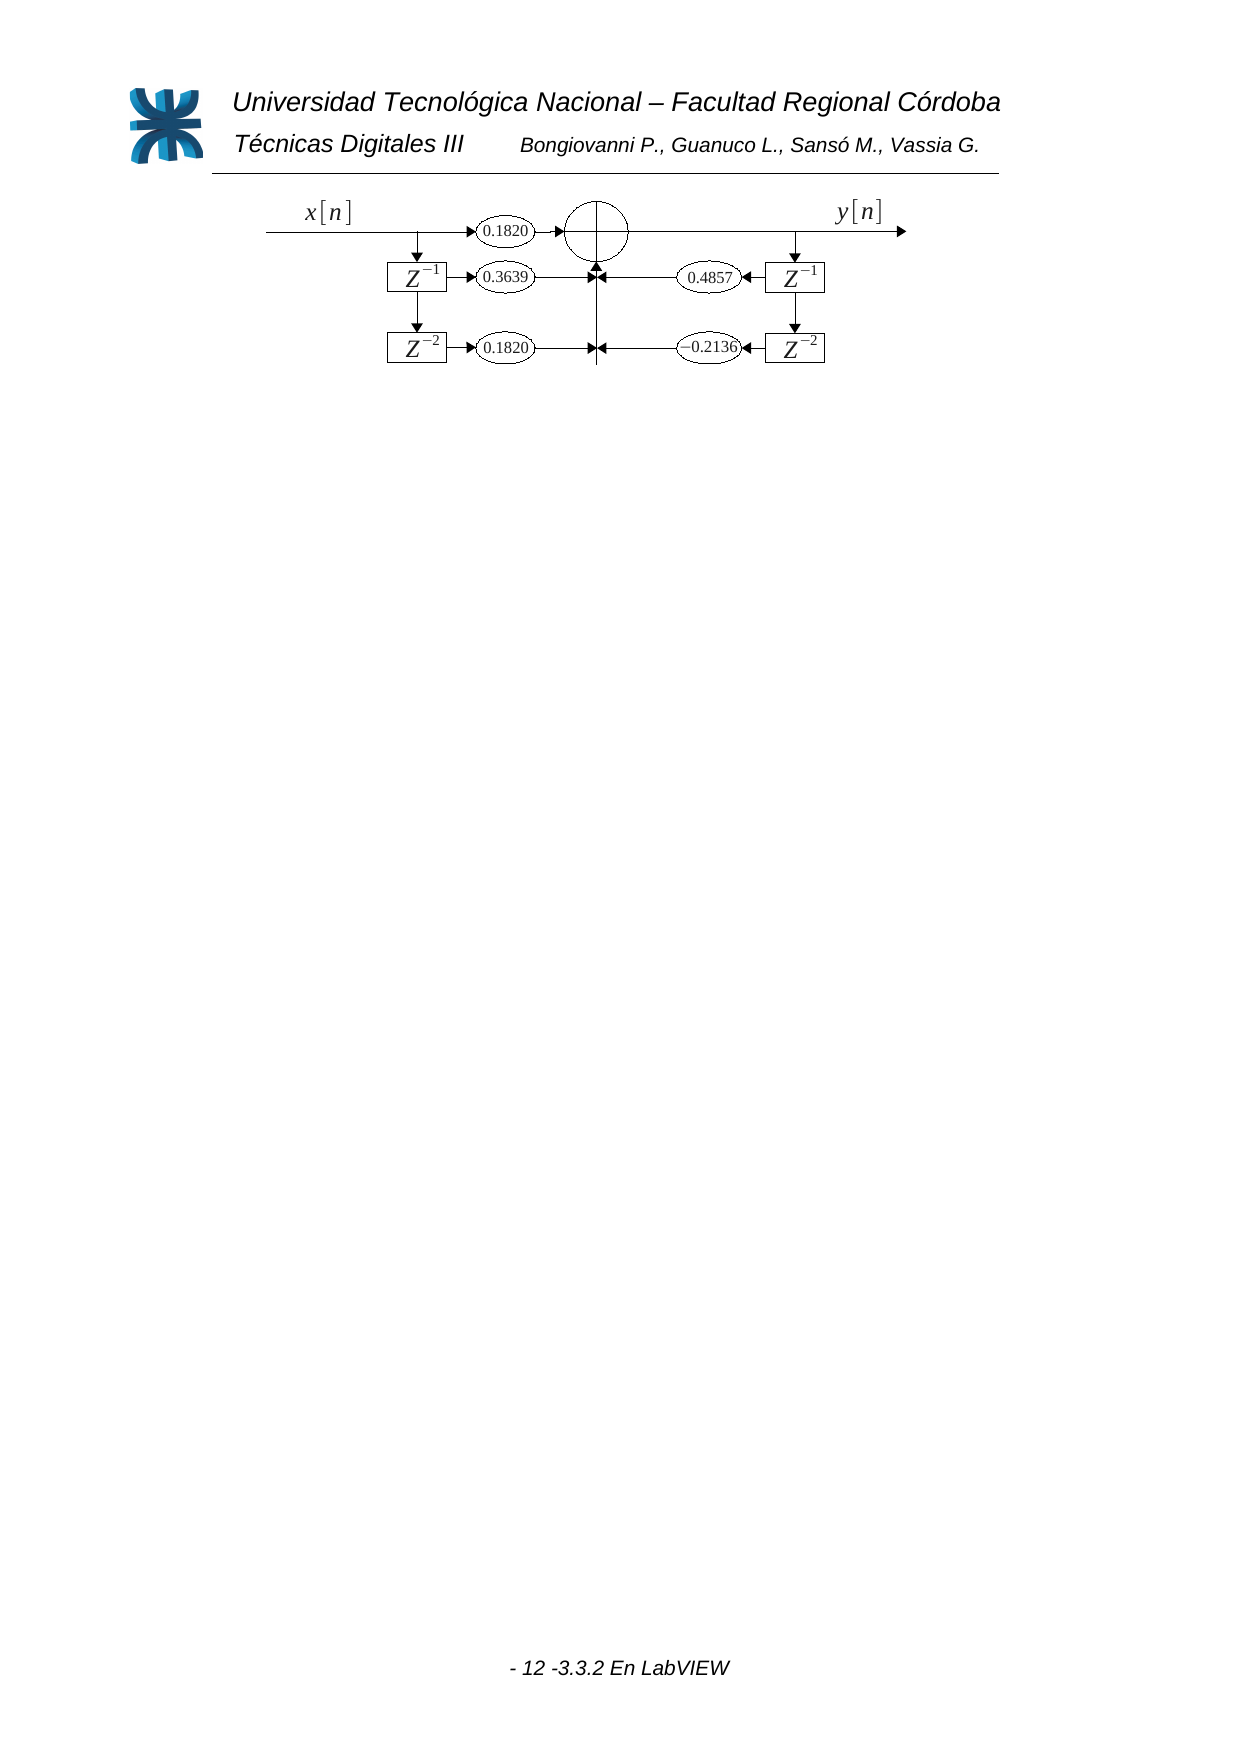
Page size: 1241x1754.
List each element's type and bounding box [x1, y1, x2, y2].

picture [129, 88, 203, 164]
